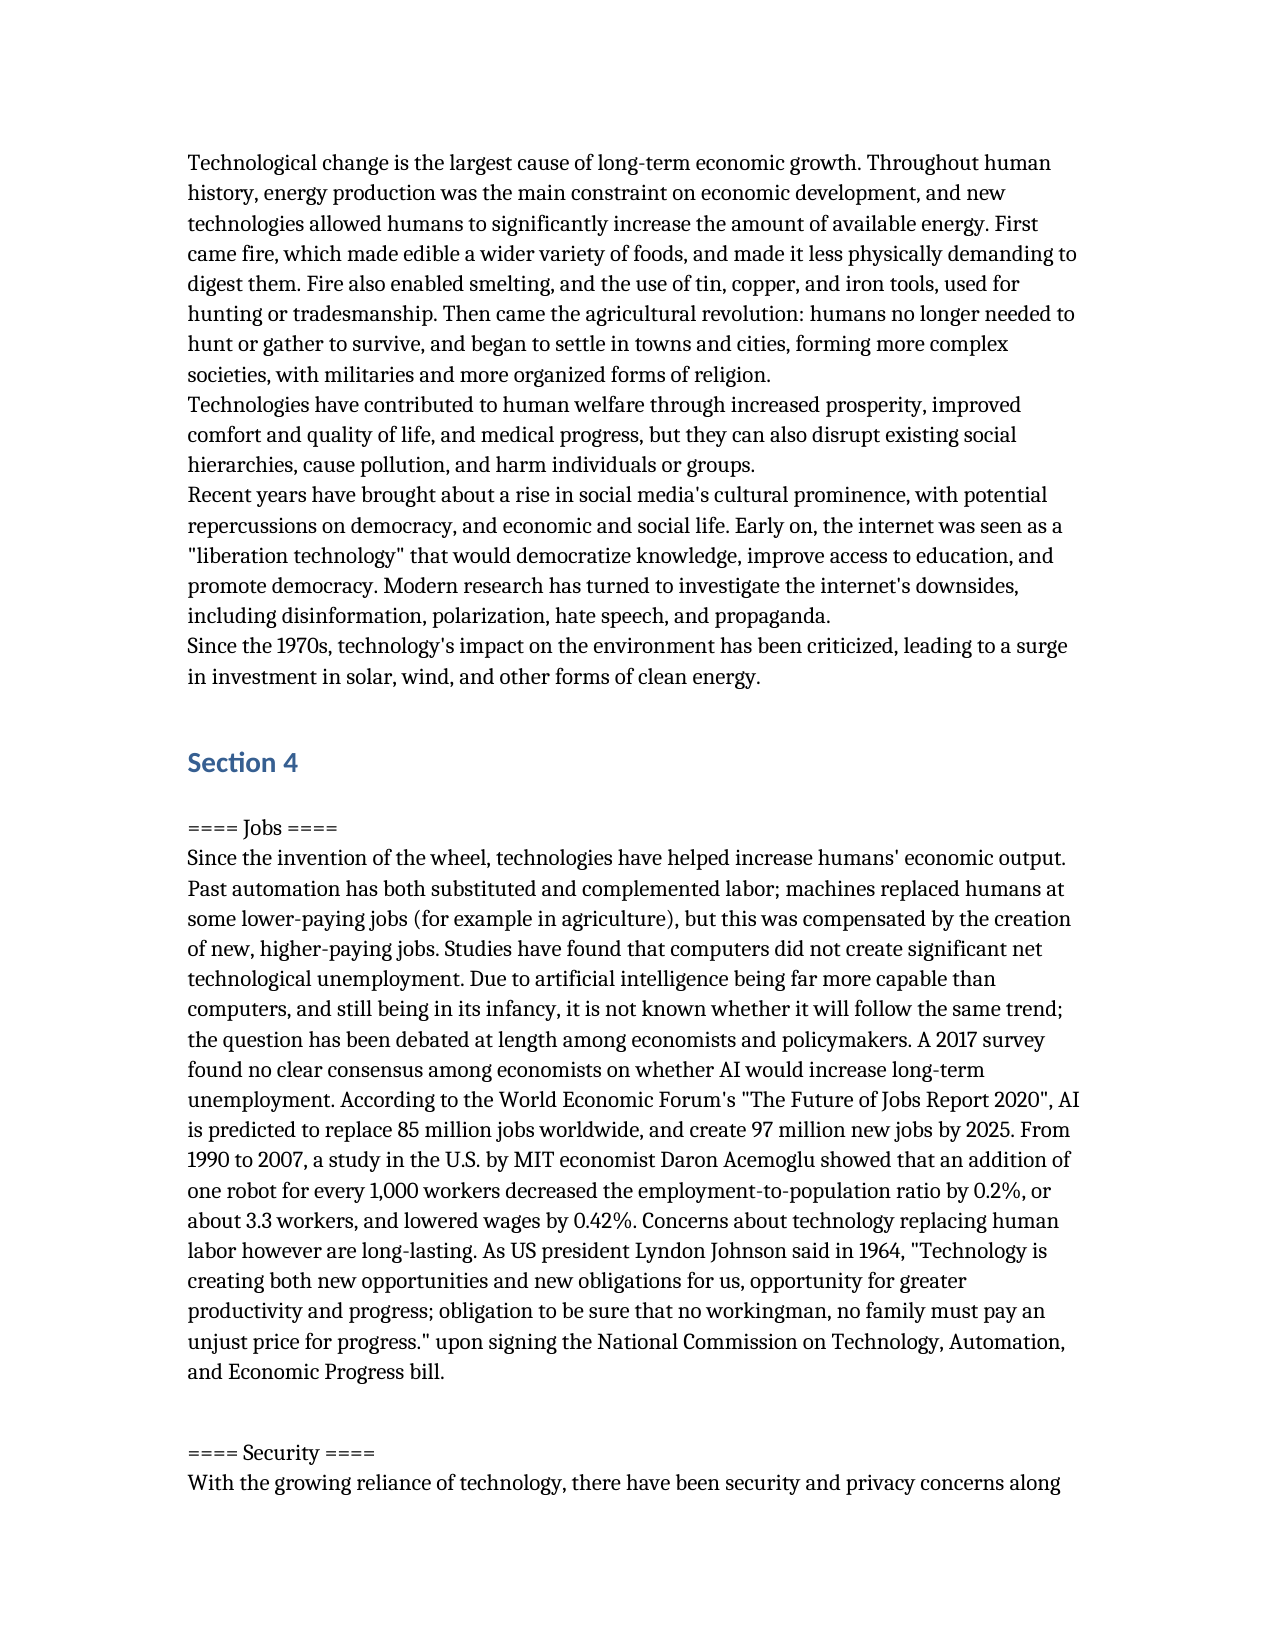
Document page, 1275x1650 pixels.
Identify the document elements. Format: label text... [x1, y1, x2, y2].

text ==== Jobs ==== Since the invention of the wheel, technologies have helped increase humans' economic output. Past automation has both substituted and complemented labor; machines replaced humans at some lower-paying jobs (for example in agriculture), but this was compensated by the creation of new, higher-paying jobs. Studies have found that computers did not create significant net technological unemployment. Due to artificial intelligence being far more capable than computers, and still being in its infancy, it is not known whether it will follow the same trend; the question has been debated at length among economists and policymakers. A 2017 survey found no clear consensus among economists on whether AI would increase long-term unemployment. According to the World Economic Forum's "The Future of Jobs Report 2020", AI is predicted to replace 85 million jobs worldwide, and create 97 million new jobs by 2025. From 1990 to 2007, a study in the U.S. by MIT economist Daron Acemoglu showed that an addition of one robot for every 1,000 workers decreased the employment-to-population ratio by 0.2%, or about 3.3 workers, and lowered wages by 0.42%. Concerns about technology replacing human labor however are long-lasting. As US president Lyndon Johnson said in 1964, "Technology is creating both new opportunities and new obligations for us, opportunity for greater productivity and progress; obligation to be sure that no workingman, no family must pay an unjust price for progress." upon signing the National Commission on Technology, Automation, and Economic Progress bill. [187, 785, 1087, 1385]
text ==== Security ==== With the growing reliance of technology, there have been security and privacy concerns along [187, 1410, 1087, 1496]
text Technological change is the largest cause of long-term economic growth. Throughout human history, energy production was the main constraint on economic development, and new technologies allowed humans to significantly increase the amount of available energy. First came fire, which made edible a wider variety of foods, and made it less physically demanding to digest them. Fire also enabled smelting, and the use of tin, copper, and iron tools, used for hunting or tradesmanship. Then came the agricultural revolution: humans no longer needed to hunt or gather to survive, and began to settle in towns and cities, forming more complex societies, with militaries and more organized forms of religion. Technologies have contributed to human welfare through increased prosperity, improved comfort and quality of life, and medical progress, but they can also disrupt existing social hierarchies, cause pollution, and harm individuals or groups. Recent years have brought about a rise in social media's cultural prominence, with potential repercussions on democracy, and economic and social life. Early on, the internet was seen as a "liberation technology" that would democratize knowledge, improve access to education, and promote democracy. Modern research has turned to investigate the internet's downsides, including disinformation, polarization, hate speech, and propaganda. Since the 1970s, technology's impact on the environment has been criticized, leading to a surge in investment in solar, wind, and other forms of clean energy. [187, 150, 1087, 690]
subtitle Section 4 [187, 744, 1087, 779]
